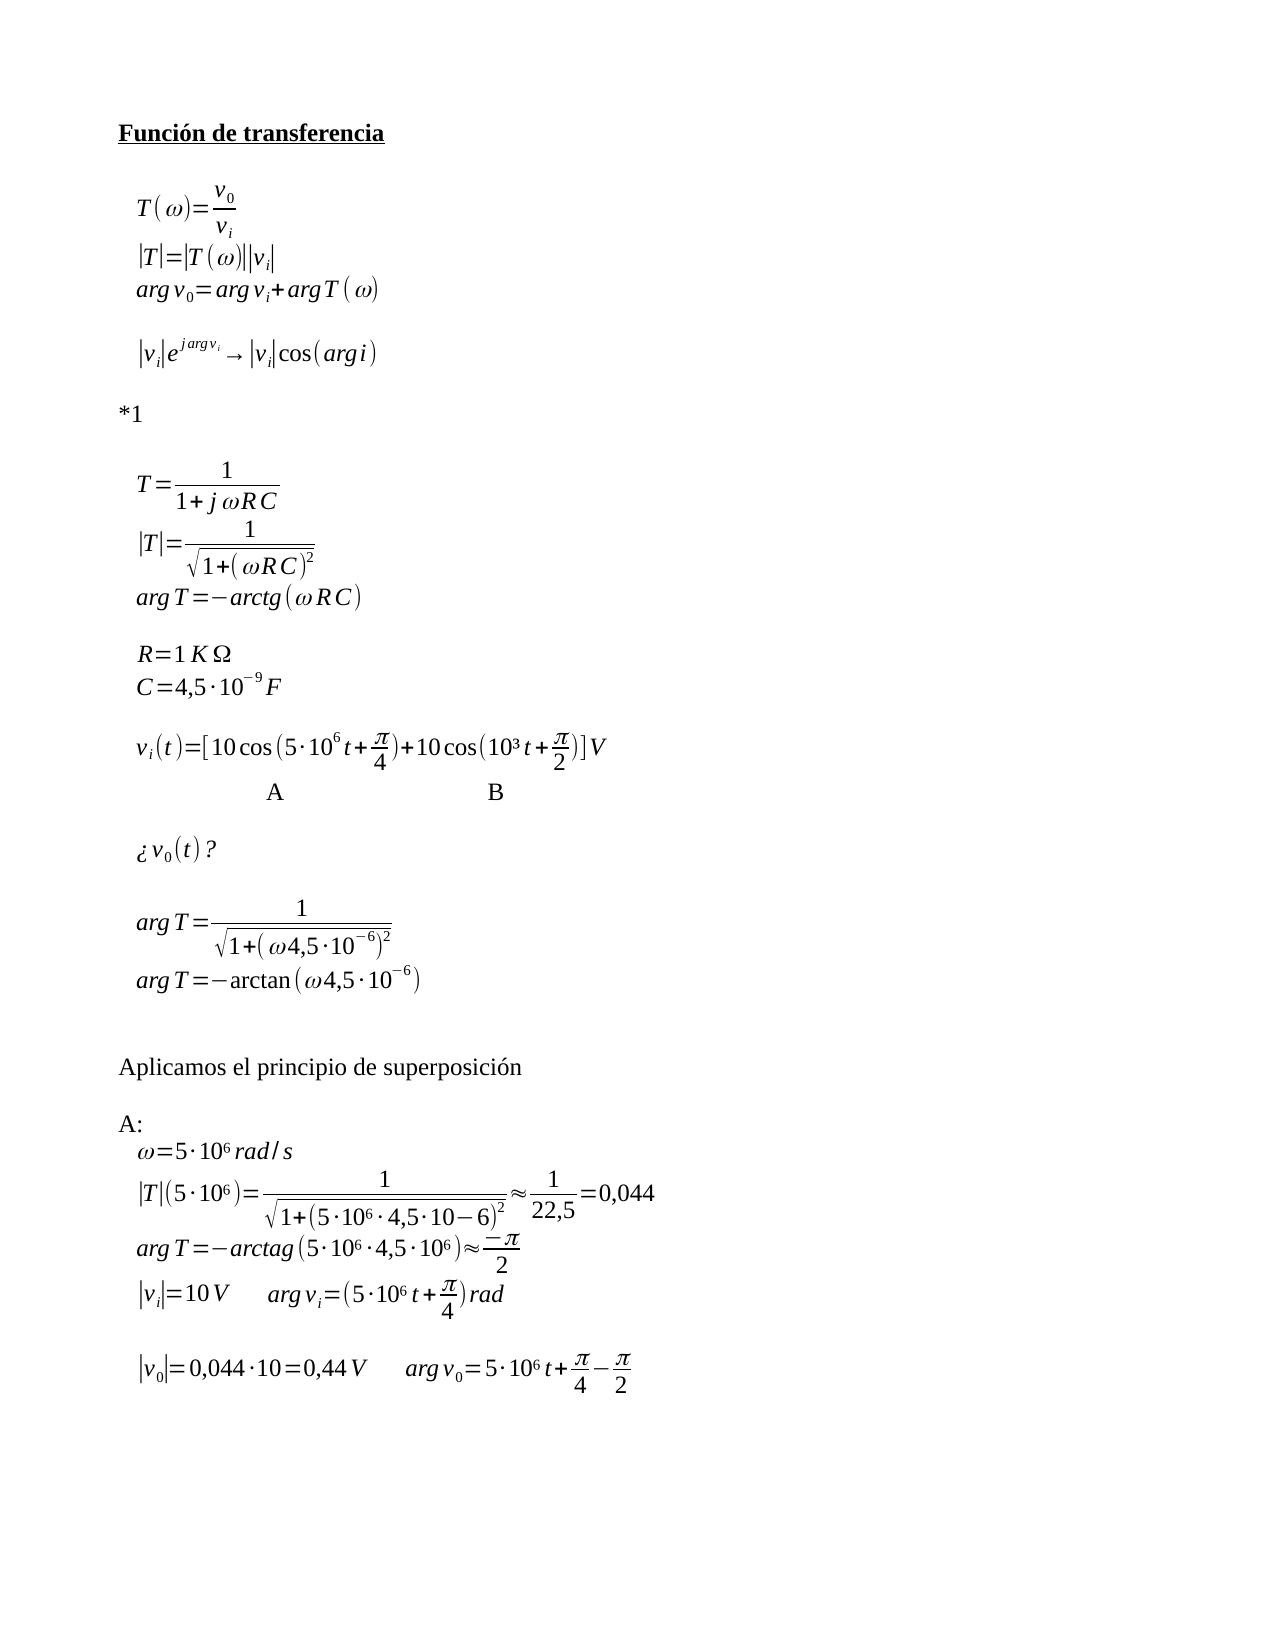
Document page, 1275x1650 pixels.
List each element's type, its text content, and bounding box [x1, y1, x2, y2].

text *1 [118, 399, 1157, 428]
text A: [118, 1109, 1157, 1138]
text Función de transferencia [118, 118, 1157, 147]
text A B [118, 777, 1157, 805]
text Aplicamos el principio de superposición [118, 1052, 1157, 1081]
